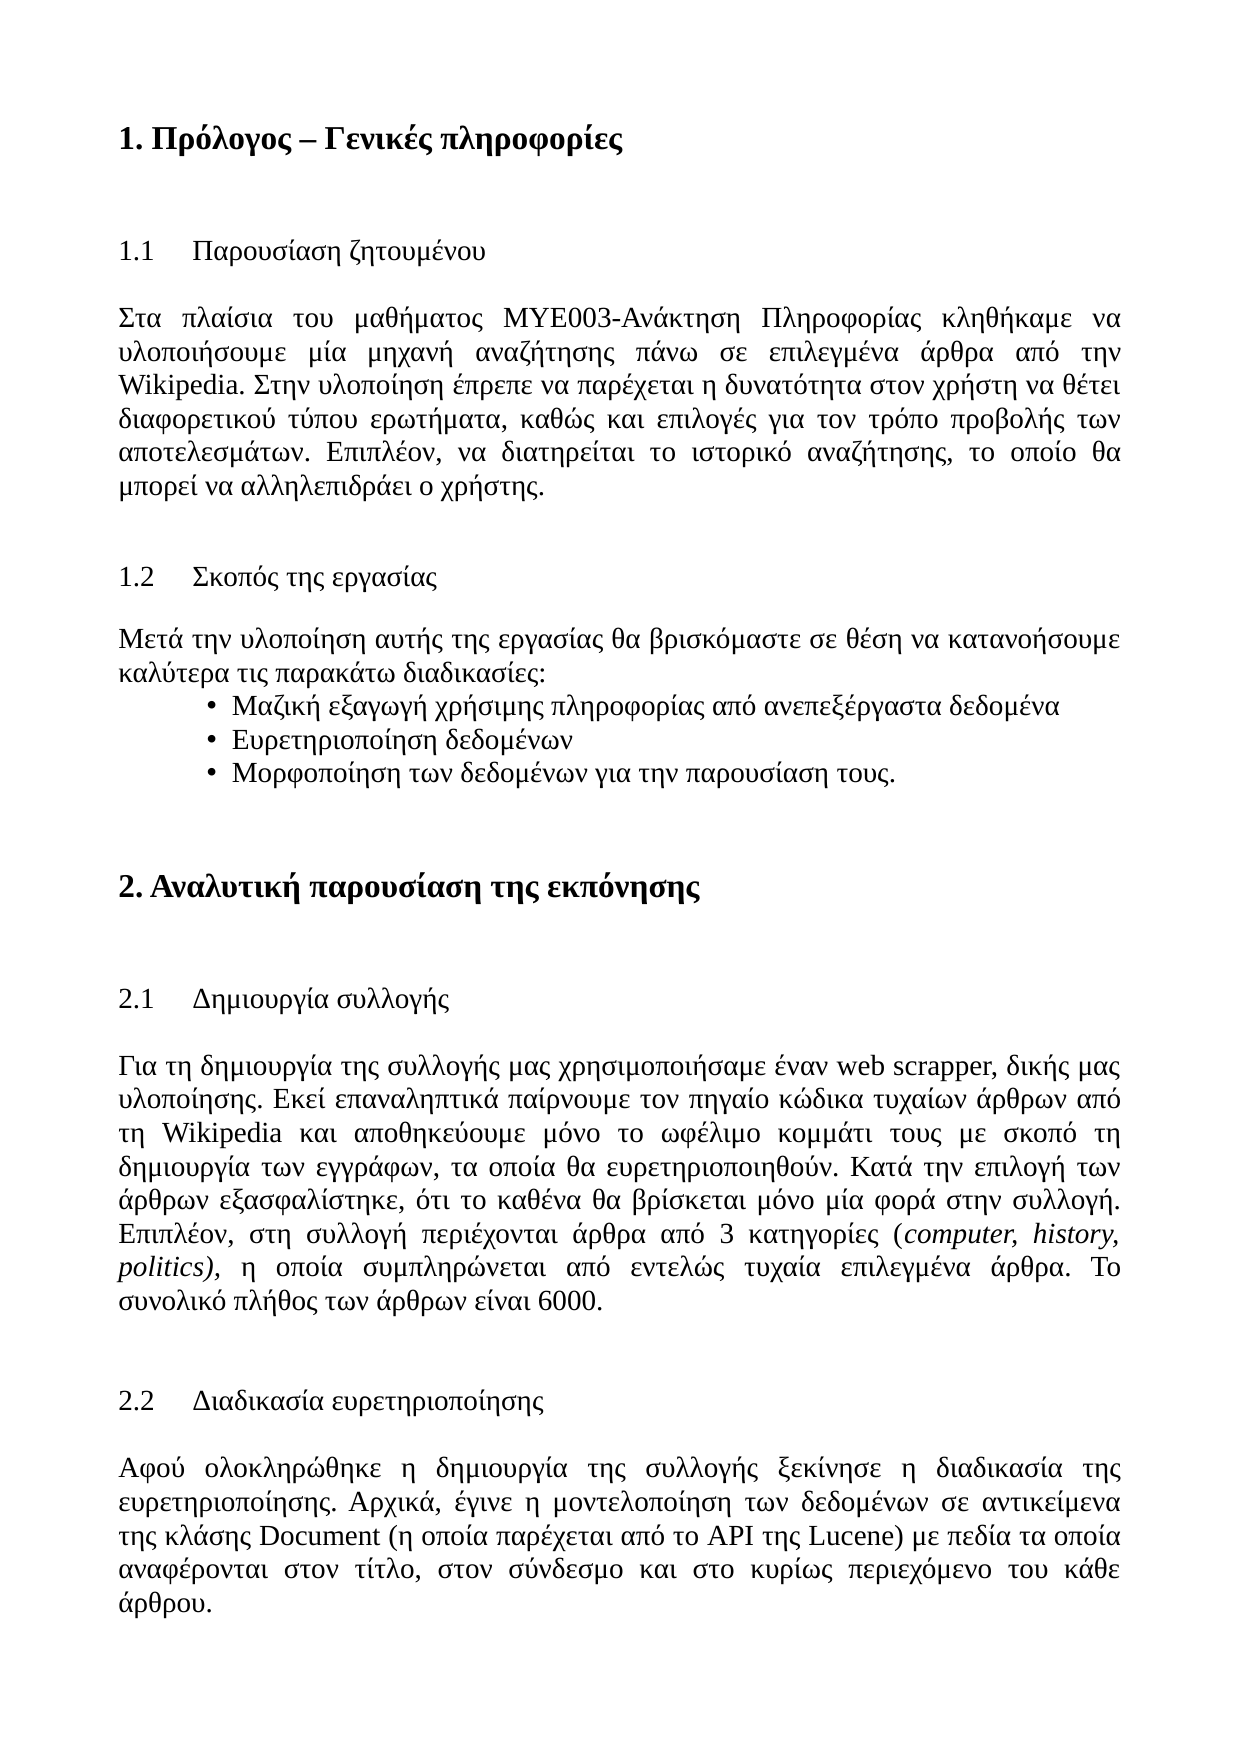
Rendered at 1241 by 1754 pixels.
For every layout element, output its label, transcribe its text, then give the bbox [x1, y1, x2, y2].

text Μετά την υλοποίηση αυτής της εργασίας θα βρισκόμαστε σε θέση να κατανοήσουμε καλύτερα τις παρακάτω διαδικασίες: [118, 621, 1122, 688]
text Στα πλαίσια του μαθήματος ΜΥE003-Ανάκτηση Πληροφορίας κληθήκαμε να υλοποιήσουμε μία μηχανή αναζήτησης πάνω σε επιλεγμένα άρθρα από την Wikipedia. Στην υλοποίηση έπρεπε να παρέχεται η δυνατότητα στον χρήστη να θέτει διαφορετικού τύπου ερωτήματα, καθώς και επιλογές για τον τρόπο προβολής των αποτελεσμάτων. Επιπλέον, να διατηρείται το ιστορικό αναζήτησης, το οποίο θα μπορεί να αλληλεπιδράει ο χρήστης. [118, 300, 1122, 501]
text Για τη δημιουργία της συλλογής μας χρησιμοποιήσαμε έναν web scrapper, δικής μας υλοποίησης. Εκεί επαναληπτικά παίρνουμε τον πηγαίο κώδικα τυχαίων άρθρων από τη Wikipedia και αποθηκεύουμε μόνο το ωφέλιμο κομμάτι τους με σκοπό τη δημιουργία των εγγράφων, τα οποία θα ευρετηριοποιηθούν. Κατά την επιλογή των άρθρων εξασφαλίστηκε, ότι το καθένα θα βρίσκεται μόνο μία φορά στην συλλογή. Επιπλέον, στη συλλογή περιέχονται άρθρα από 3 κατηγορίες (computer, history, politics), η οποία συμπληρώνεται από εντελώς τυχαία επιλεγμένα άρθρα. Το συνολικό πλήθος των άρθρων είναι 6000. [118, 1048, 1122, 1316]
text 1.2 Σκοπός της εργασίας [118, 559, 1122, 592]
list Ευρετηριοποίηση δεδομένων [207, 722, 1122, 756]
list Μαζική εξαγωγή χρήσιμης πληροφορίας από ανεπεξέργαστα δεδομένα [207, 688, 1122, 722]
list Μορφοποίηση των δεδομένων για την παρουσίαση τους. [207, 756, 1122, 789]
text 1. Πρόλογος – Γενικές πληροφορίες [118, 118, 1122, 156]
text 1.1 Παρουσίαση ζητουμένου [118, 233, 1122, 267]
text Αφού ολοκληρώθηκε η δημιουργία της συλλογής ξεκίνησε η διαδικασία της ευρετηριοποίησης. Αρχικά, έγινε η μοντελοποίηση των δεδομένων σε αντικείμενα της κλάσης Document (η οποία παρέχεται από το API της Lucene) με πεδία τα οποία αναφέρονται στον τίτλο, στον σύνδεσμο και στο κυρίως περιεχόμενο του κάθε άρθρου. [118, 1451, 1122, 1618]
text 2.2 Διαδικασία ευρετηριοποίησης [118, 1383, 1122, 1417]
text 2. Αναλυτική παρουσίαση της εκπόνησης [118, 866, 1122, 904]
text 2.1 Δημιουργία συλλογής [118, 981, 1122, 1014]
